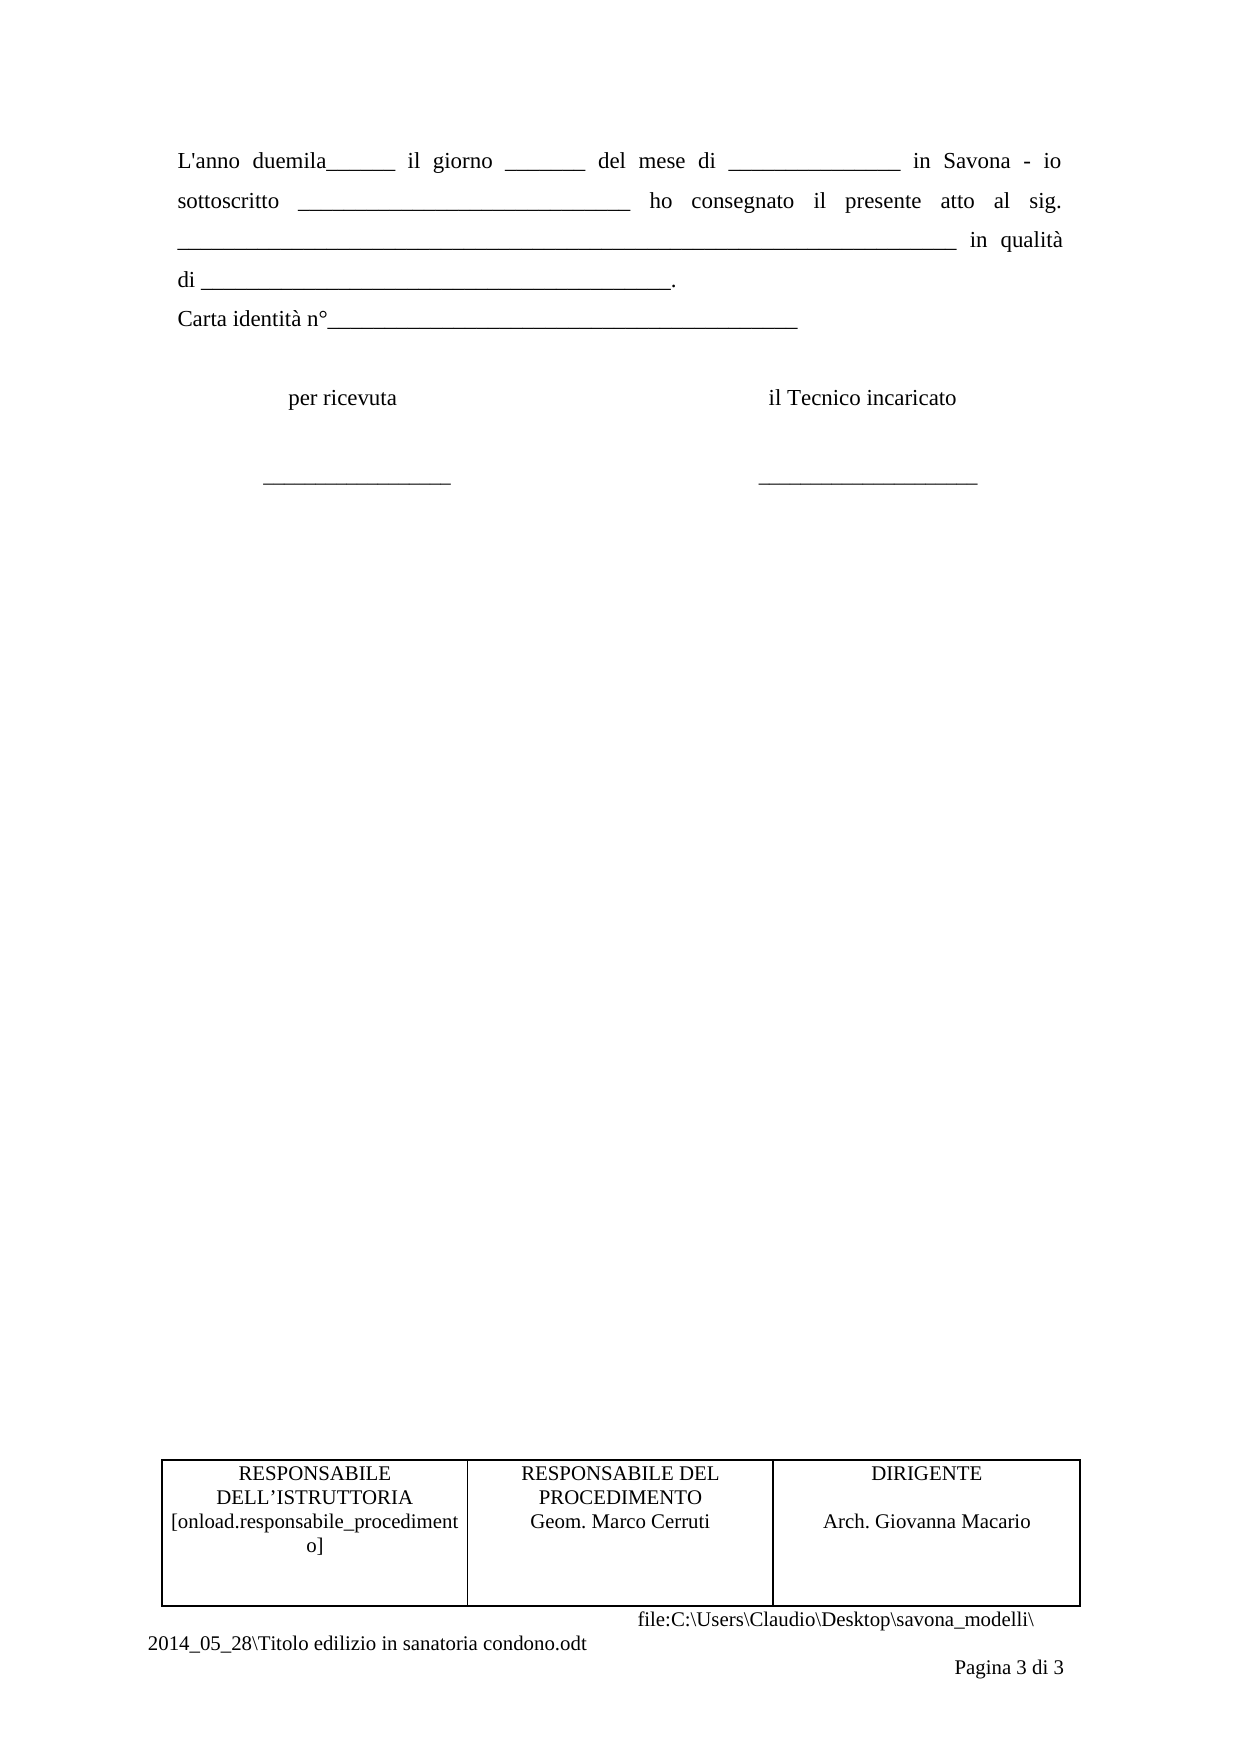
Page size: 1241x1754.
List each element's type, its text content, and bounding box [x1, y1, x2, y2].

text L'anno duemila______ il giorno _______ del mese di _______________ in Savona - io sottoscritto _____________________________ ho consegnato il presente atto al sig. ____________________________________________________________________ in qualità di _________________________________________. [177, 148, 1063, 292]
text Carta identità n°_________________________________________ [177, 306, 1063, 332]
text __________________ ­­­­­­­­ ­­­­_____________________ [177, 463, 1063, 487]
text per ricevuta il Tecnico incaricato [177, 384, 1063, 411]
